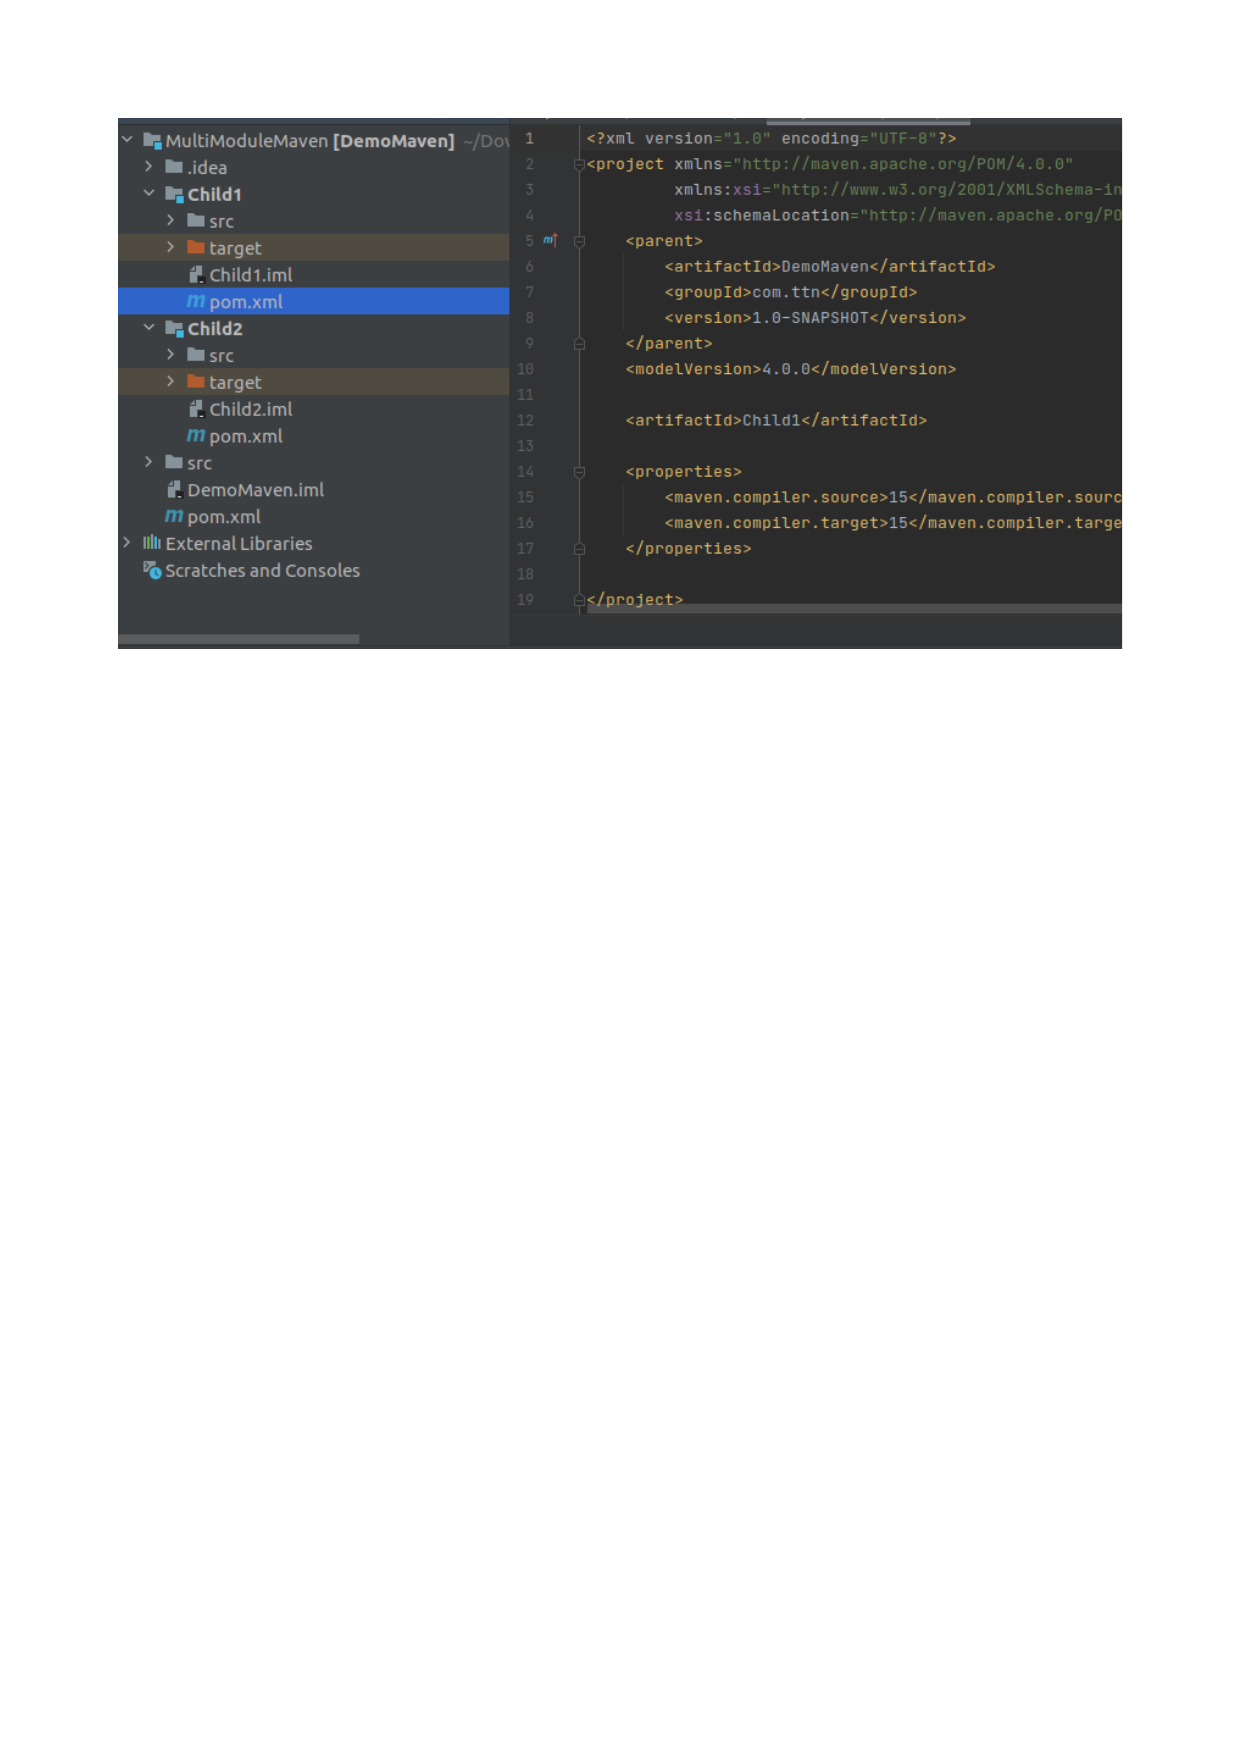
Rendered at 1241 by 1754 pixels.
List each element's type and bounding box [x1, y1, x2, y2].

picture [118, 118, 1123, 649]
